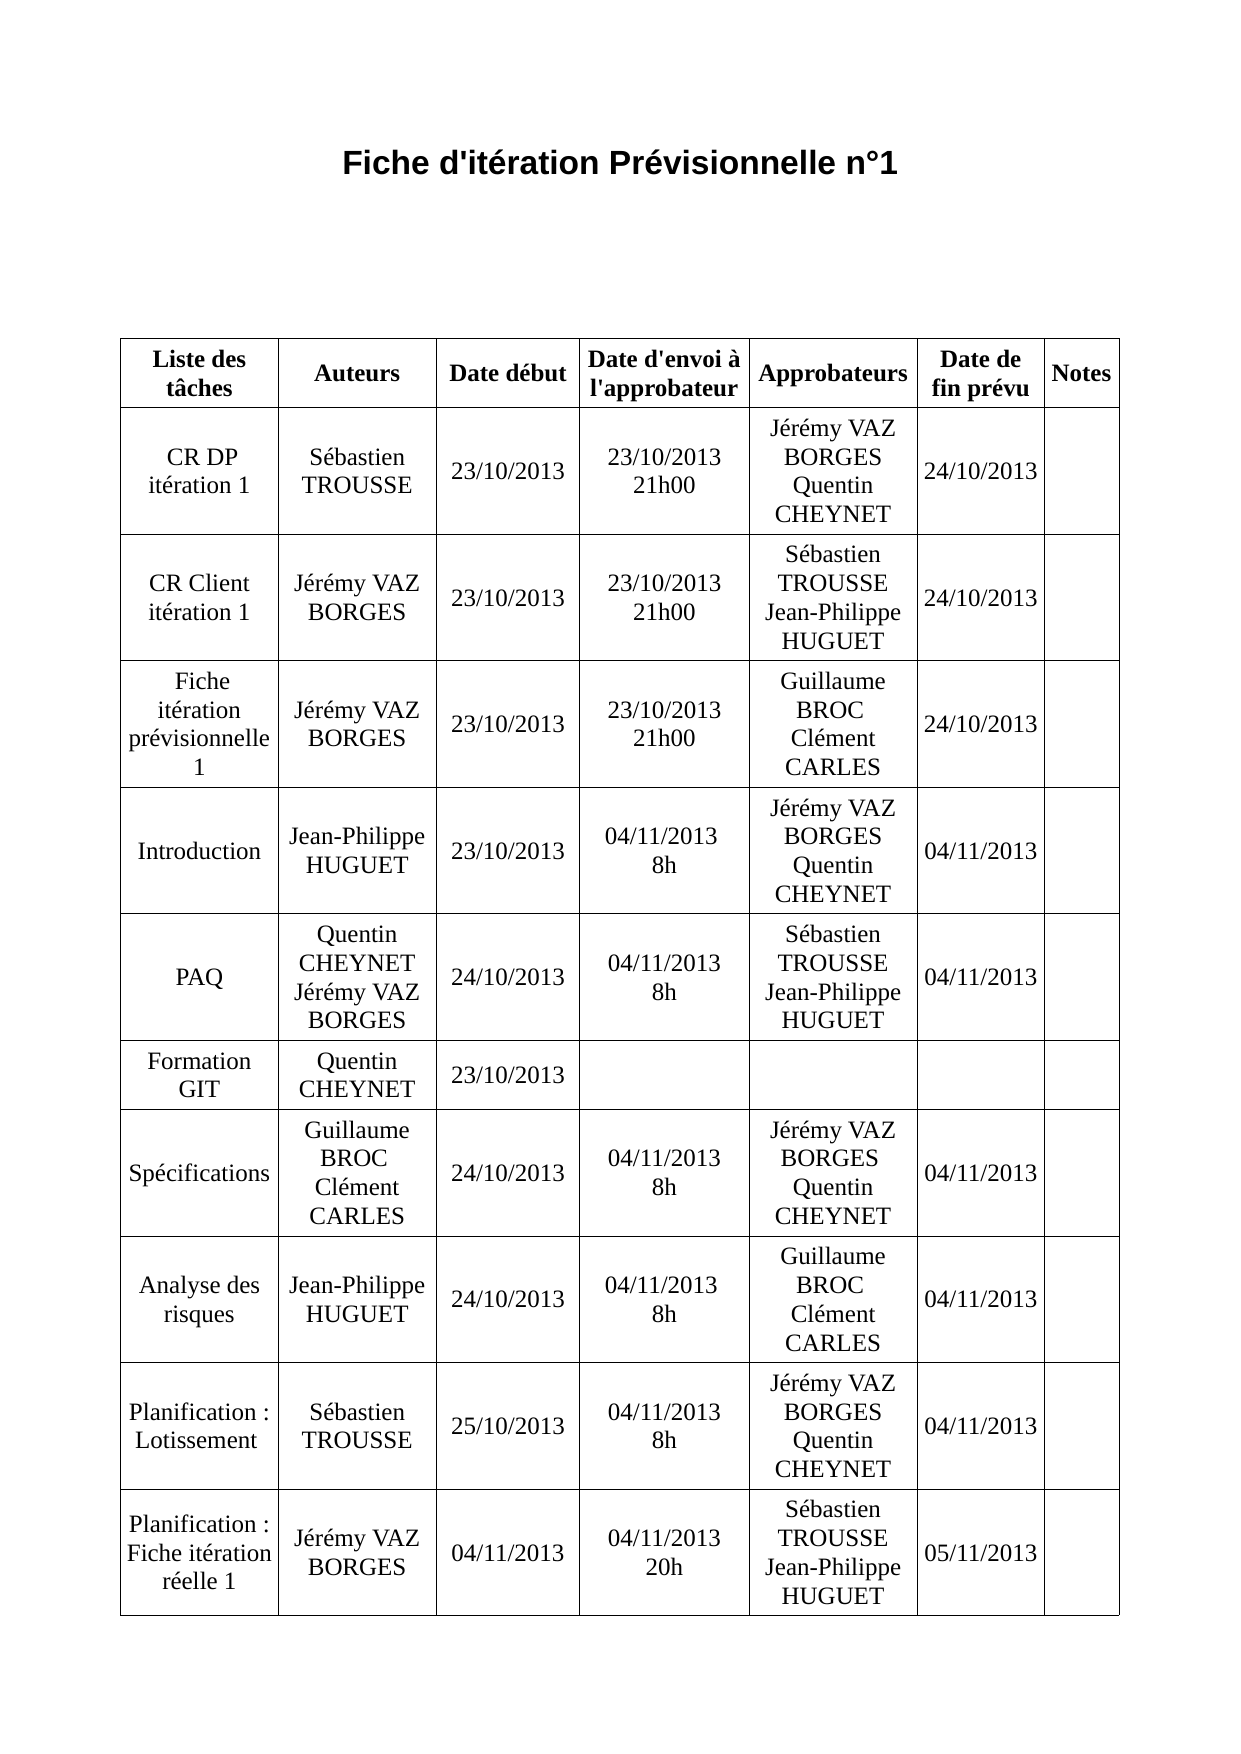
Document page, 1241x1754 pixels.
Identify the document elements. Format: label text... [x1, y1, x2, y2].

table_cell 04/11/2013 8h [580, 788, 749, 913]
table_cell Jean-Philippe HUGUET [279, 1237, 436, 1362]
table_cell [1045, 1490, 1119, 1615]
table_cell [1045, 788, 1119, 913]
table_cell [1045, 408, 1119, 534]
table_cell [750, 1041, 917, 1109]
table_cell [1045, 1110, 1119, 1236]
table_header Notes [1045, 339, 1119, 407]
table_cell Sébastien TROUSSE Jean-Philippe HUGUET [750, 914, 917, 1040]
table_header Date de fin prévu [918, 339, 1044, 407]
table_cell 23/10/2013 [437, 661, 579, 787]
table_cell Planification : Lotissement [121, 1363, 278, 1489]
table_cell PAQ [121, 914, 278, 1040]
table_cell Jérémy VAZ BORGES Quentin CHEYNET [750, 408, 917, 534]
table_cell CR DP itération 1 [121, 408, 278, 534]
table_cell Guillaume BROC Clément CARLES [750, 661, 917, 787]
table_cell [918, 1041, 1044, 1109]
table_header Auteurs [279, 339, 436, 407]
table_cell 04/11/2013 [918, 1363, 1044, 1489]
table_header Date d'envoi à l'approbateur [580, 339, 749, 407]
table_cell [1045, 1041, 1119, 1109]
table_cell 24/10/2013 [918, 661, 1044, 787]
table_cell [1045, 914, 1119, 1040]
table_cell Sébastien TROUSSE Jean-Philippe HUGUET [750, 1490, 917, 1615]
table_cell Jérémy VAZ BORGES Quentin CHEYNET [750, 1110, 917, 1236]
table_cell [1045, 535, 1119, 660]
table_cell 04/11/2013 [918, 1237, 1044, 1362]
table_cell 25/10/2013 [437, 1363, 579, 1489]
table_cell 23/10/2013 21h00 [580, 661, 749, 787]
table_cell [1045, 1237, 1119, 1362]
table_cell Jérémy VAZ BORGES Quentin CHEYNET [750, 1363, 917, 1489]
table_cell [1045, 661, 1119, 787]
table_cell Sébastien TROUSSE [279, 408, 436, 534]
table_cell Planification : Fiche itération réelle 1 [121, 1490, 278, 1615]
table_cell 04/11/2013 [918, 1110, 1044, 1236]
table_cell 05/11/2013 [918, 1490, 1044, 1615]
table_cell 24/10/2013 [437, 1237, 579, 1362]
table_cell Jérémy VAZ BORGES [279, 1490, 436, 1615]
table_cell Sébastien TROUSSE Jean-Philippe HUGUET [750, 535, 917, 660]
table_cell Sébastien TROUSSE [279, 1363, 436, 1489]
table_cell Introduction [121, 788, 278, 913]
table_header Liste des tâches [121, 339, 278, 407]
table_cell 24/10/2013 [437, 1110, 579, 1236]
table_cell 23/10/2013 [437, 1041, 579, 1109]
table_cell Guillaume BROC Clément CARLES [279, 1110, 436, 1236]
table_header Date début [437, 339, 579, 407]
table_cell 04/11/2013 8h [580, 1110, 749, 1236]
table_cell 24/10/2013 [437, 914, 579, 1040]
subtitle Fiche d'itération Prévisionnelle n°1 [118, 143, 1122, 182]
table_cell Spécifications [121, 1110, 278, 1236]
table_cell 04/11/2013 8h [580, 1237, 749, 1362]
table_cell Jean-Philippe HUGUET [279, 788, 436, 913]
table_cell Jérémy VAZ BORGES [279, 535, 436, 660]
table_cell [1045, 1363, 1119, 1489]
table_cell Fiche itération prévisionnelle 1 [121, 661, 278, 787]
table_cell Jérémy VAZ BORGES Quentin CHEYNET [750, 788, 917, 913]
table_cell [580, 1041, 749, 1109]
table_cell 24/10/2013 [918, 408, 1044, 534]
table_cell 04/11/2013 [437, 1490, 579, 1615]
table_cell 23/10/2013 21h00 [580, 535, 749, 660]
table_cell 23/10/2013 [437, 535, 579, 660]
table_cell 24/10/2013 [918, 535, 1044, 660]
table_header Approbateurs [750, 339, 917, 407]
table_cell Quentin CHEYNET [279, 1041, 436, 1109]
table_cell 04/11/2013 8h [580, 1363, 749, 1489]
table_cell 04/11/2013 20h [580, 1490, 749, 1615]
table_cell Analyse des risques [121, 1237, 278, 1362]
table_cell 23/10/2013 [437, 408, 579, 534]
table_cell Jérémy VAZ BORGES [279, 661, 436, 787]
table_cell 04/11/2013 [918, 788, 1044, 913]
table_cell Formation GIT [121, 1041, 278, 1109]
table_cell Quentin CHEYNET Jérémy VAZ BORGES [279, 914, 436, 1040]
table_cell 04/11/2013 [918, 914, 1044, 1040]
table_cell CR Client itération 1 [121, 535, 278, 660]
table_cell 23/10/2013 [437, 788, 579, 913]
table_cell 23/10/2013 21h00 [580, 408, 749, 534]
table_cell Guillaume BROC Clément CARLES [750, 1237, 917, 1362]
table_cell 04/11/2013 8h [580, 914, 749, 1040]
